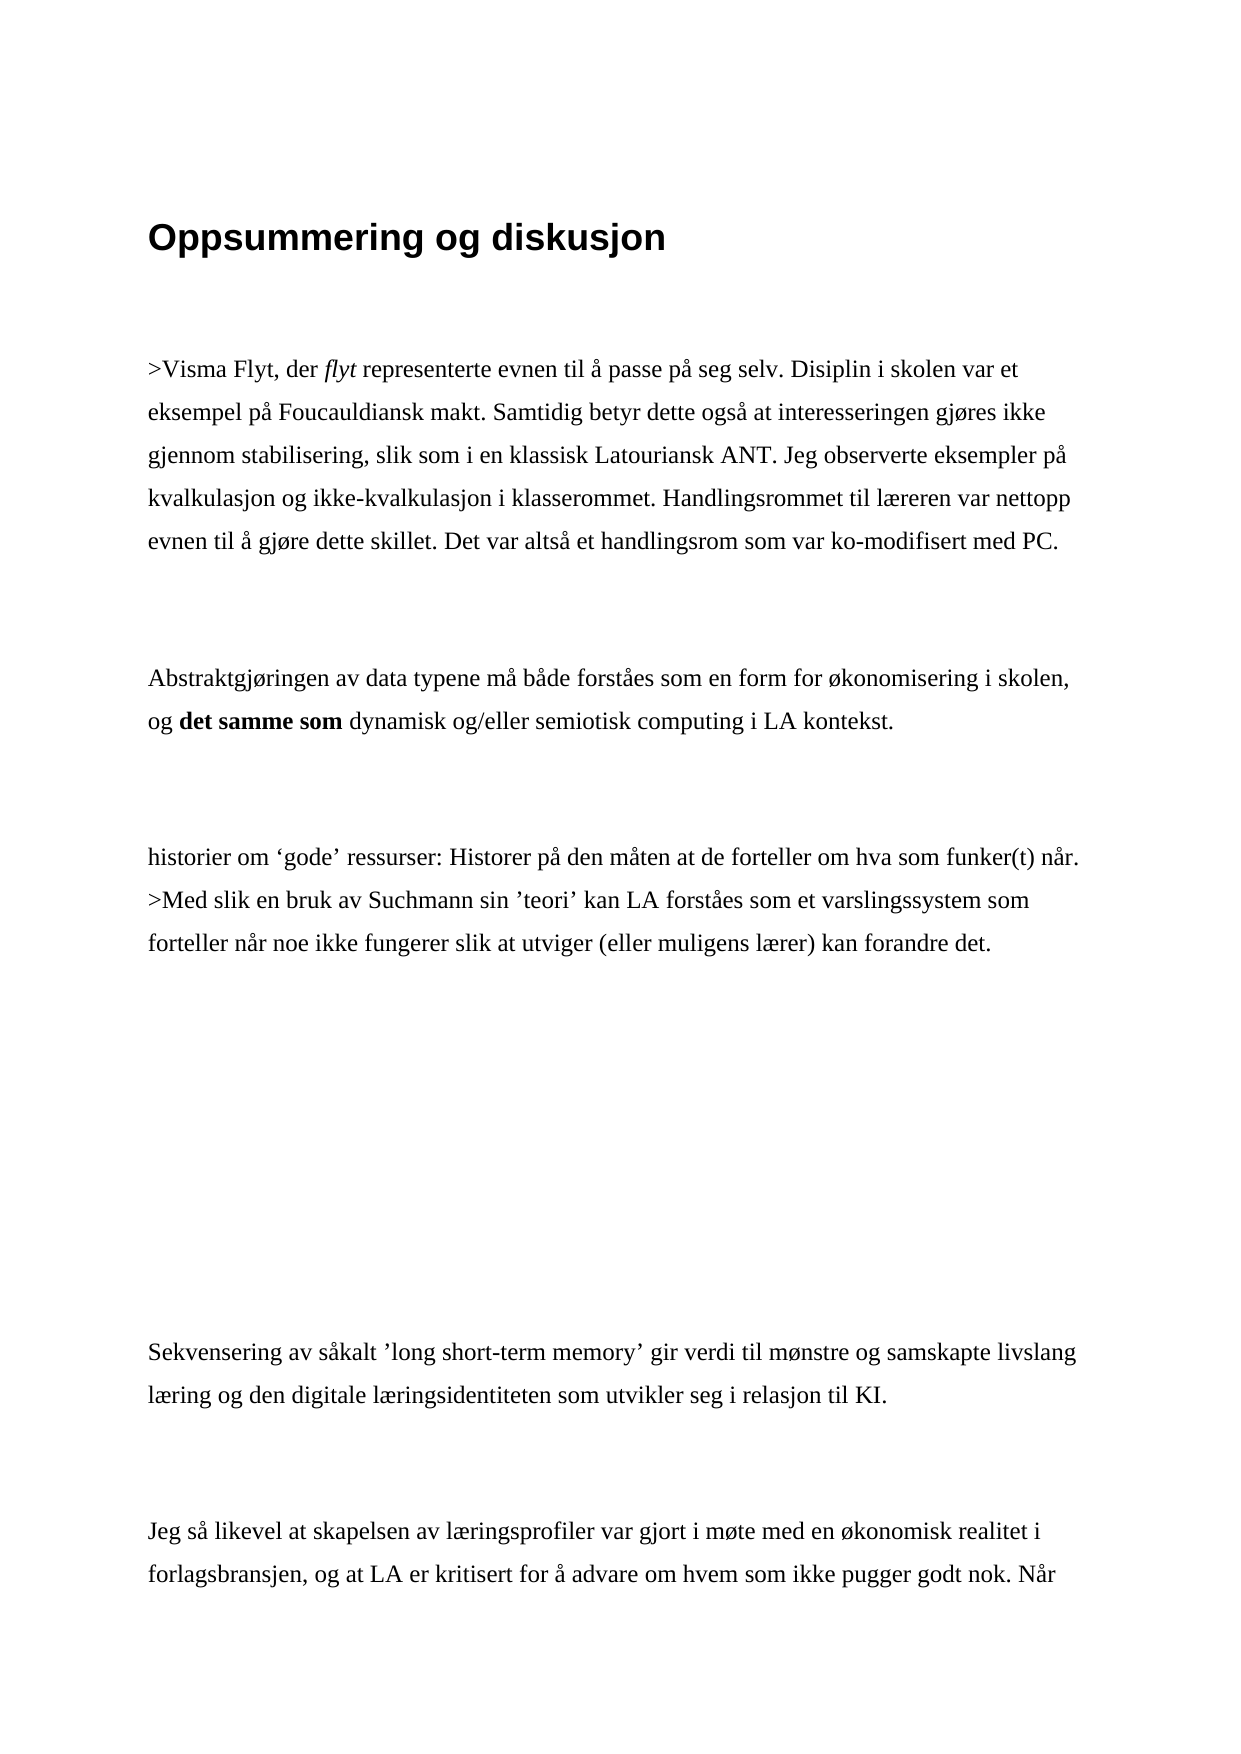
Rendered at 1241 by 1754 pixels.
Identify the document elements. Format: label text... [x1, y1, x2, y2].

subtitle Oppsummering og diskusjon [148, 215, 1092, 258]
text Jeg så likevel at skapelsen av læringsprofiler var gjort i møte med en økonomisk realitet i forlagsbransjen, og at LA er kritisert for å advare om hvem som ikke pugger godt nok. Når [148, 1516, 1092, 1588]
text historier om ‘gode’ ressurser: Historer på den måten at de forteller om hva som funker(t) når. >Med slik en bruk av Suchmann sin ’teori’ kan LA forståes som et varslingssystem som forteller når noe ikke fungerer slik at utviger (eller muligens lærer) kan forandre det. [148, 842, 1092, 957]
text Abstraktgjøringen av data typene må både forståes som en form for økonomisering i skolen, og det samme som dynamisk og/eller semiotisk computing i LA kontekst. [148, 663, 1092, 734]
text Sekvensering av såkalt ’long short-term memory’ gir verdi til mønstre og samskapte livslang læring og den digitale læringsidentiteten som utvikler seg i relasjon til KI. [148, 1337, 1092, 1409]
text >Visma Flyt, der flyt representerte evnen til å passe på seg selv. Disiplin i skolen var et eksempel på Foucauldiansk makt. Samtidig betyr dette også at interesseringen gjøres ikke gjennom stabilisering, slik som i en klassisk Latouriansk ANT. Jeg observerte eksempler på kvalkulasjon og ikke-kvalkulasjon i klasserommet. Handlingsrommet til læreren var nettopp evnen til å gjøre dette skillet. Det var altså et handlingsrom som var ko-modifisert med PC. [148, 354, 1092, 555]
